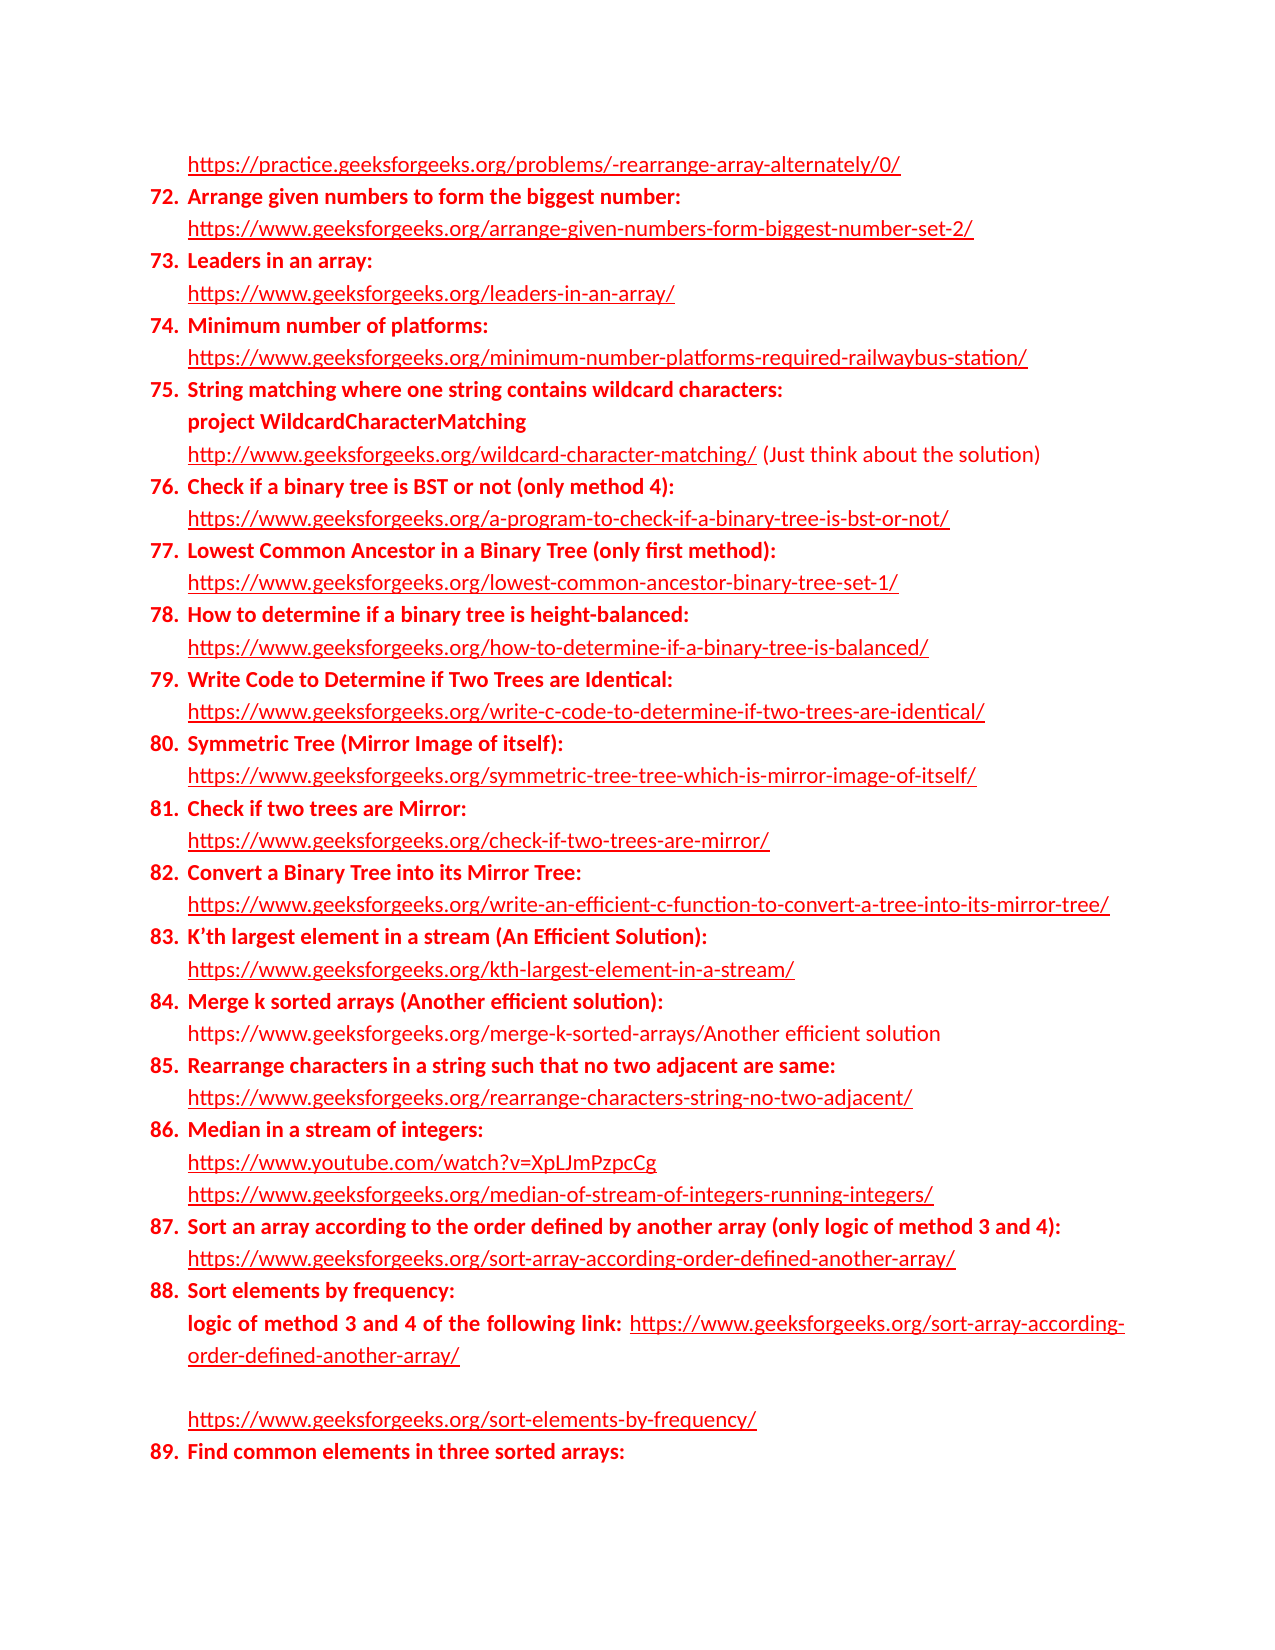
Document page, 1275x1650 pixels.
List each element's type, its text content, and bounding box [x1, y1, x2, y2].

list Check if a binary tree is BST or not (only method 4): [150, 472, 1125, 500]
list https://www.geeksforgeeks.org/check-if-two-trees-are-mirror/ [150, 826, 1125, 854]
list Check if two trees are Mirror: [150, 794, 1125, 822]
list https://www.geeksforgeeks.org/sort-elements-by-frequency/ [150, 1405, 1125, 1433]
list How to determine if a binary tree is height-balanced: [150, 601, 1125, 629]
list Symmetric Tree (Mirror Image of itself): [150, 729, 1125, 757]
list https://www.geeksforgeeks.org/lowest-common-ancestor-binary-tree-set-1/ [150, 568, 1125, 596]
list https://www.geeksforgeeks.org/how-to-determine-if-a-binary-tree-is-balanced/ [150, 633, 1125, 661]
list https://www.geeksforgeeks.org/kth-largest-element-in-a-stream/ [150, 955, 1125, 983]
list Leaders in an array: [150, 247, 1125, 274]
list Median in a stream of integers: [150, 1116, 1125, 1144]
list Write Code to Determine if Two Trees are Identical: [150, 665, 1125, 693]
list https://www.youtube.com/watch?v=XpLJmPzpcCg [150, 1148, 1125, 1176]
list https://www.geeksforgeeks.org/leaders-in-an-array/ [150, 279, 1125, 307]
list Minimum number of platforms: [150, 311, 1125, 339]
list Convert a Binary Tree into its Mirror Tree: [150, 858, 1125, 886]
list https://www.geeksforgeeks.org/median-of-stream-of-integers-running-integers/ [150, 1180, 1125, 1208]
list Merge k sorted arrays (Another efficient solution): [150, 987, 1125, 1015]
list https://www.geeksforgeeks.org/write-an-efficient-c-function-to-convert-a-tree-into-its-mirror-tree/ [150, 890, 1125, 918]
list Sort elements by frequency: [150, 1277, 1125, 1304]
list https://www.geeksforgeeks.org/symmetric-tree-tree-which-is-mirror-image-of-itself/ [150, 762, 1125, 789]
list Find common elements in three sorted arrays: [150, 1437, 1125, 1466]
list Rearrange characters in a string such that no two adjacent are same: [150, 1051, 1125, 1079]
list Sort an array according to the order defined by another array (only logic of method 3 and 4): [150, 1212, 1125, 1240]
list project WildcardCharacterMatching [150, 407, 1125, 436]
list https://www.geeksforgeeks.org/rearrange-characters-string-no-two-adjacent/ [150, 1083, 1125, 1111]
list https://www.geeksforgeeks.org/merge-k-sorted-arrays/Another efficient solution [150, 1019, 1125, 1047]
list logic of method 3 and 4 of the following link: https://www.geeksforgeeks.org/sort-array-according-order-defined-another-array/ [150, 1309, 1125, 1369]
list K’th largest element in a stream (An Efficient Solution): [150, 922, 1125, 951]
list String matching where one string contains wildcard characters: [150, 375, 1125, 403]
list https://www.geeksforgeeks.org/sort-array-according-order-defined-another-array/ [150, 1244, 1125, 1272]
list http://www.geeksforgeeks.org/wildcard-character-matching/ (Just think about the solution) [150, 440, 1125, 468]
list https://www.geeksforgeeks.org/write-c-code-to-determine-if-two-trees-are-identical/ [150, 697, 1125, 725]
list https://www.geeksforgeeks.org/minimum-number-platforms-required-railwaybus-station/ [150, 343, 1125, 371]
list Arrange given numbers to form the biggest number: [150, 182, 1125, 210]
list https://practice.geeksforgeeks.org/problems/-rearrange-array-alternately/0/ [150, 150, 1125, 178]
list https://www.geeksforgeeks.org/a-program-to-check-if-a-binary-tree-is-bst-or-not/ [150, 504, 1125, 532]
list https://www.geeksforgeeks.org/arrange-given-numbers-form-biggest-number-set-2/ [150, 214, 1125, 242]
list Lowest Common Ancestor in a Binary Tree (only first method): [150, 536, 1125, 564]
